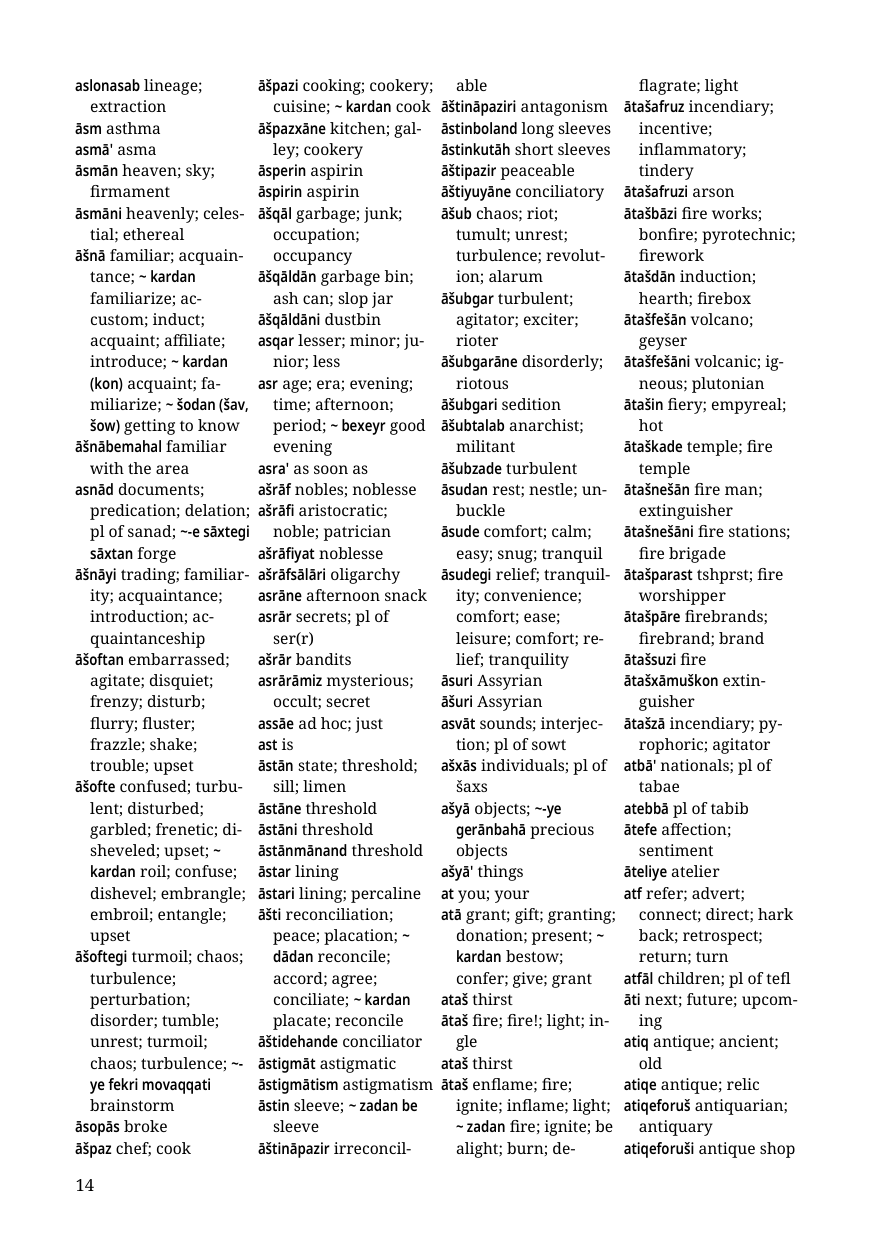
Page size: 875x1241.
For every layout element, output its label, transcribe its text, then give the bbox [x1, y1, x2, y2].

text āstari lining; percaline [258, 882, 433, 904]
text ātašsuzi fire [624, 649, 799, 670]
text asrārāmiz mysterious; oc­cult; secret [258, 670, 433, 712]
text ātaškade temple; fire tem­ple [624, 436, 799, 479]
text ašrāfsālāri oligarchy [258, 564, 433, 585]
text āšofte confused; turbu­lent; dis­turbed; garbled; fre­netic; di­sheveled; up­set; ~ kardan roil; con­fuse; di­shevel; em­brangle; em­broil; entangle; upset [75, 776, 250, 946]
text ataš thirst [441, 1052, 616, 1074]
text āsopās broke [75, 1116, 250, 1137]
text flagrate; light [624, 75, 799, 96]
text āsm asthma [75, 117, 250, 139]
text aslonasab lineage; extract­ion [75, 75, 250, 117]
text ašxās individuals; pl of šaxs [441, 755, 616, 797]
text āšubzade turbulent [441, 457, 616, 479]
text asqar lesser; minor; ju­nior; less [258, 330, 433, 372]
text ātašfešān volcano; geyser [624, 309, 799, 351]
text āsperin aspirin [258, 160, 433, 181]
text āstigmātism astigmatism [258, 1074, 433, 1095]
text āstāni threshold [258, 819, 433, 840]
text ātašnešāni fire stations; fire brigade [624, 521, 799, 564]
text āšubtalab anarchist; mili­tant [441, 415, 616, 457]
text atiqeforuši antique shop [624, 1137, 799, 1159]
text ātašdān induction; hearth; fire­box [624, 266, 799, 309]
text āstāne threshold [258, 797, 433, 819]
text ātašafruzi arson [624, 181, 799, 202]
text asnād documents; predicat­ion; delation; pl of sanad; ~-e sāxtegi sāxtan forge [75, 479, 250, 564]
text āštiyuyāne conciliatory [441, 181, 616, 202]
text ašrāf nobles; noblesse [258, 479, 433, 500]
text ātašparast tshprst; fire wor­shipper [624, 564, 799, 606]
text at you; your [441, 882, 616, 904]
text asmā' asma [75, 139, 250, 160]
text ast is [258, 734, 433, 755]
text ātašzā incendiary; py­rophoric; agitator [624, 712, 799, 755]
text āšti reconciliation; peace; pla­cation; ~ dādan reconc­ile; accord; agree; conciliate; ~ kardan pla­cate; reconcile [258, 904, 433, 1031]
text āsudegi relief; tranquil­ity; con­venience; com­fort; ease; leisure; com­fort; re­lief; tran­quility [441, 564, 616, 670]
text atiq antique; ancient; old [624, 1031, 799, 1074]
text āšoftan embarrassed; agi­tate; disquiet; frenzy; dis­turb; flurry; fluster; frazzle; shake; trouble; upset [75, 649, 250, 776]
text asrār secrets; pl of ser(r) [258, 606, 433, 649]
text ašyā objects; ~-ye gerānbahā precious ob­jects [441, 797, 616, 861]
text āšnābemahal familiar with the area [75, 436, 250, 479]
text ātašafruz incendiary; incent­ive; inflammatory; tindery [624, 96, 799, 181]
text āsudan rest; nestle; un­buckle [441, 479, 616, 521]
text asr age; era; evening; time; af­ternoon; period; ~ bexeyr good evening [258, 372, 433, 457]
text āšqāl garbage; junk; occu­pation; occupancy [258, 202, 433, 266]
text ātašpāre firebrands; fire­brand; brand [624, 606, 799, 649]
text ātašbāzi fire works; bon­fire; pyrotechnic; fire­work [624, 202, 799, 266]
text asra' as soon as [258, 457, 433, 479]
text āšuri Assyrian [441, 691, 616, 712]
text āšpazi cooking; cookery; cui­sine; ~ kardan cook [258, 75, 433, 117]
text āšpaz chef; cook [75, 1137, 250, 1159]
text ātašxāmuškon extin­guisher [624, 670, 799, 712]
text āštipazir peaceable [441, 160, 616, 181]
text ātaš fire; fire!; light; in­gle [441, 1010, 616, 1052]
text asvāt sounds; interjec­tion; pl of sowt [441, 712, 616, 755]
text āstānmānand threshold [258, 840, 433, 861]
text asrāne afternoon snack [258, 585, 433, 606]
text ātašnešān fire man; extin­guisher [624, 479, 799, 521]
text āšqāldān garbage bin; ash can; slop jar [258, 266, 433, 309]
text ātašin fiery; empyreal; hot [624, 394, 799, 436]
text āstin sleeve; ~ zadan be sleeve [258, 1095, 433, 1137]
text āštidehande conciliator [258, 1031, 433, 1052]
text āsude comfort; calm; easy; snug; tranquil [441, 521, 616, 564]
text atiqeforuš antiquarian; anti­quary [624, 1095, 799, 1137]
text atbā' nationals; pl of tabae [624, 755, 799, 797]
text able [441, 75, 616, 96]
text āštināpaziri antagonism [441, 96, 616, 117]
text āstinboland long sleeves [441, 117, 616, 139]
text ātefe affection; sentiment [624, 819, 799, 861]
text atfāl children; pl of tefl [624, 967, 799, 989]
text āšnāyi trading; familiar­ity; ac­quaintance; introduct­ion; ac­quaintanceship [75, 564, 250, 649]
text āšub chaos; riot; tumult; un­rest; turbulence; revolut­ion; alarum [441, 202, 616, 287]
text āšoftegi turmoil; chaos; tur­bulence; perturbation; disorder; tumble; unrest; turmoil; chaos; turbu­lence; ~-ye fekri movaqqati brainstorm [75, 946, 250, 1116]
text āstān state; threshold; sill; li­men [258, 755, 433, 797]
text atā grant; gift; granting; do­nation; present; ~ kardan be­stow; confer; give; grant [441, 904, 616, 989]
text atf refer; advert; connect; di­rect; hark back; retro­spect; return; turn [624, 882, 799, 967]
text āsmāni heavenly; celes­tial; ethereal [75, 202, 250, 245]
text ašrāfi aristocratic; noble; patri­cian [258, 500, 433, 542]
text āšpazxāne kitchen; gal­ley; cookery [258, 117, 433, 160]
text āspirin aspirin [258, 181, 433, 202]
text āsmān heaven; sky; firmam­ent [75, 160, 250, 202]
text ataš thirst [441, 989, 616, 1010]
text atebbā pl of tabib [624, 797, 799, 819]
text ašyā' things [441, 861, 616, 882]
text āsuri Assyrian [441, 670, 616, 691]
text āšnā familiar; acquain­tance; ~ kardan familiar­ize; ac­custom; in­duct; acquaint; affili­ate; introduce; ~ kardan (kon) acquaint; fa­miliarize; ~ šodan (šav, šow) getting to know [75, 245, 250, 436]
text ātaš enflame; fire; ignite; in­flame; light; ~ zadan fire; ig­nite; be alight; burn; de­ [441, 1074, 616, 1159]
text āstar lining [258, 861, 433, 882]
text āšubgar turbulent; agita­tor; ex­citer; rioter [441, 287, 616, 351]
text āšubgari sedition [441, 394, 616, 415]
text āstinkutāh short sleeves [441, 139, 616, 160]
text ātašfešāni volcanic; ig­neous; plutonian [624, 351, 799, 394]
text atiqe antique; relic [624, 1074, 799, 1095]
text āstigmāt astigmatic [258, 1052, 433, 1074]
text āštināpazir irreconcil­ [258, 1137, 433, 1159]
text āšqāldāni dustbin [258, 309, 433, 330]
text ašrār bandits [258, 649, 433, 670]
text āti next; future; upcom­ing [624, 989, 799, 1031]
text āteliye atelier [624, 861, 799, 882]
text assāe ad hoc; just [258, 712, 433, 734]
text āšubgarāne disorderly; ri­otous [441, 351, 616, 394]
text ašrāfiyat noblesse [258, 542, 433, 564]
